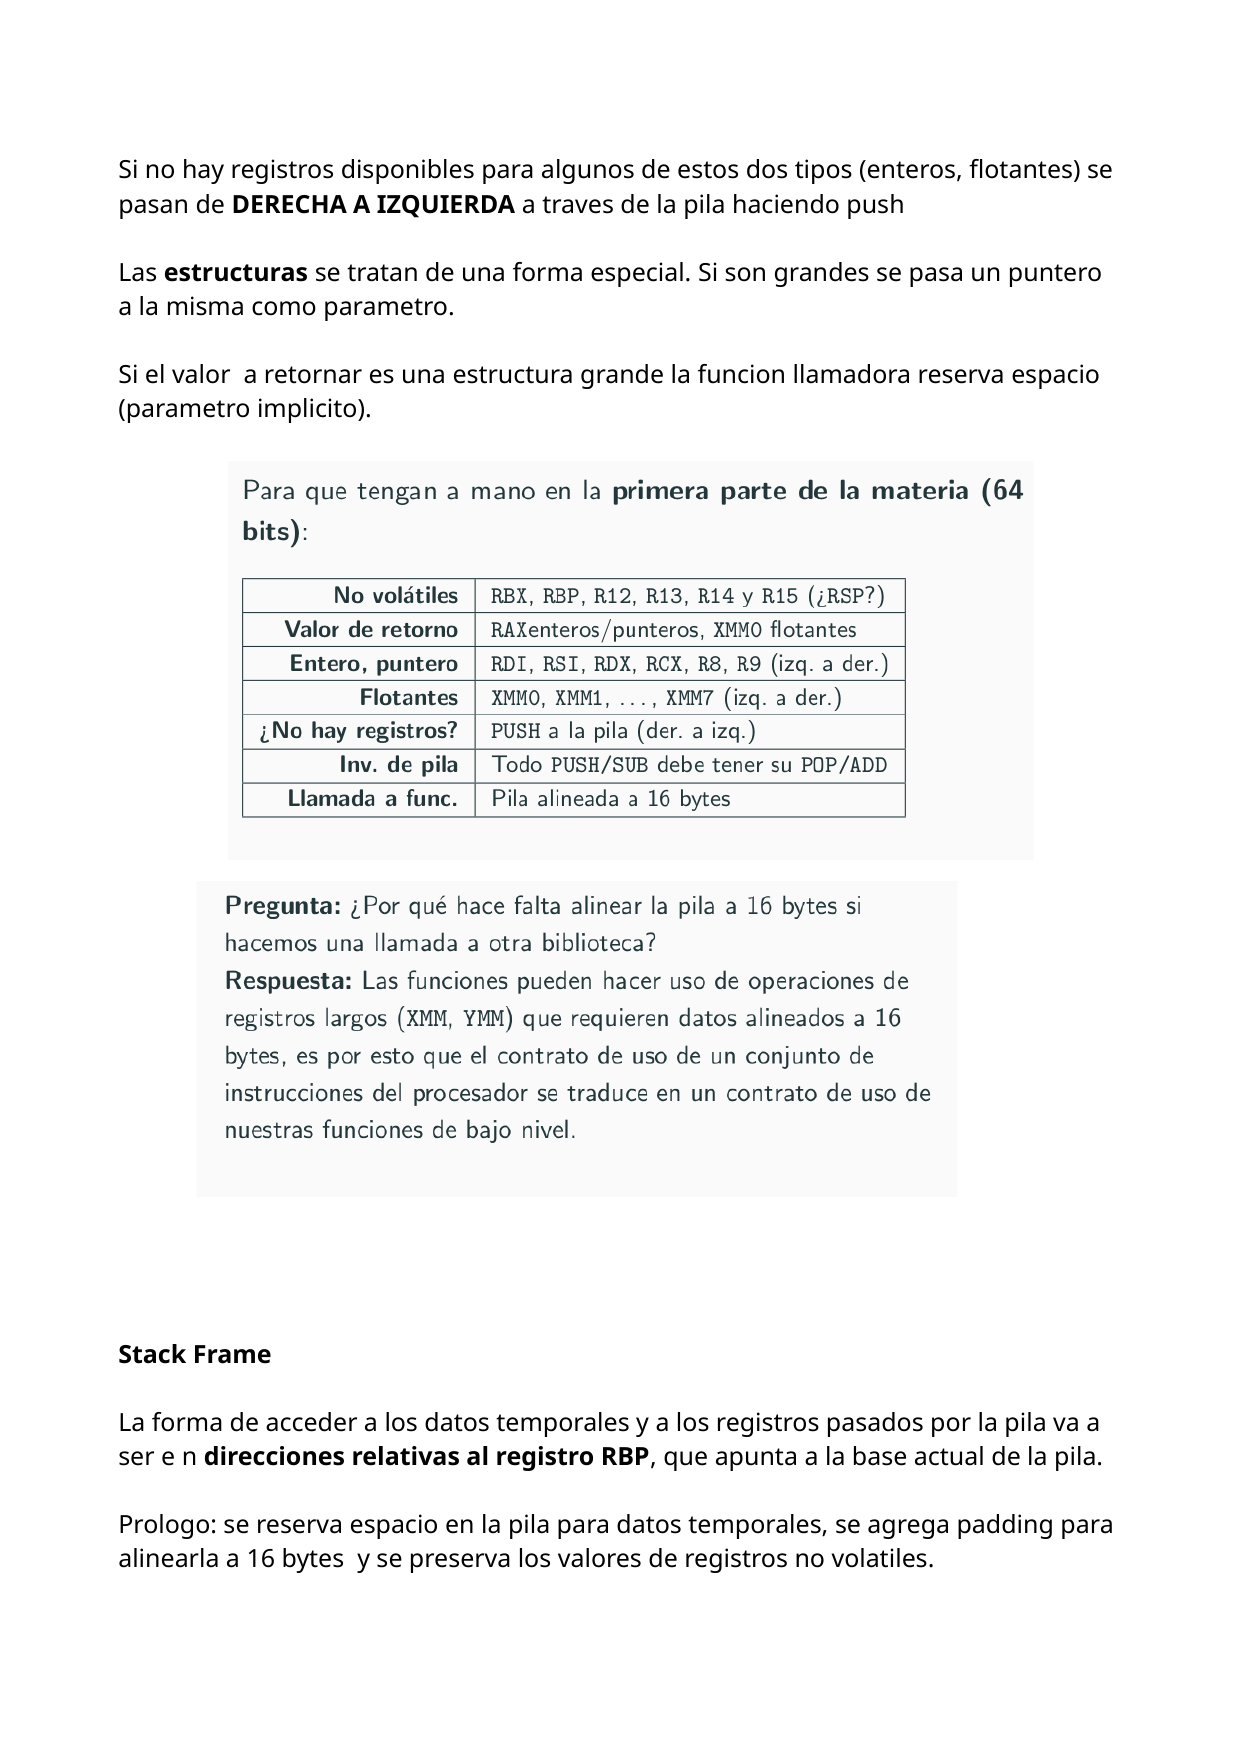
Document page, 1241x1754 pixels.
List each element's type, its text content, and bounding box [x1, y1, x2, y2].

text Stack Frame [118, 1337, 1122, 1371]
picture [196, 881, 958, 1197]
text Prologo: se reserva espacio en la pila para datos temporales, se agrega padding para alinearla a 16 bytes y se preserva los valores de registros no volatiles. [118, 1507, 1122, 1575]
text Si no hay registros disponibles para algunos de estos dos tipos (enteros, flotantes) se pasan de DERECHA A IZQUIERDA a traves de la pila haciendo push [118, 152, 1122, 220]
picture [227, 461, 1034, 860]
text Las estructuras se tratan de una forma especial. Si son grandes se pasa un puntero a la misma como parametro. [118, 254, 1122, 322]
text La forma de acceder a los datos temporales y a los registros pasados por la pila va a ser e n direcciones relativas al registro RBP, que apunta a la base actual de la pila. [118, 1405, 1122, 1473]
text Si el valor a retornar es una estructura grande la funcion llamadora reserva espacio (parametro implicito). [118, 357, 1122, 425]
